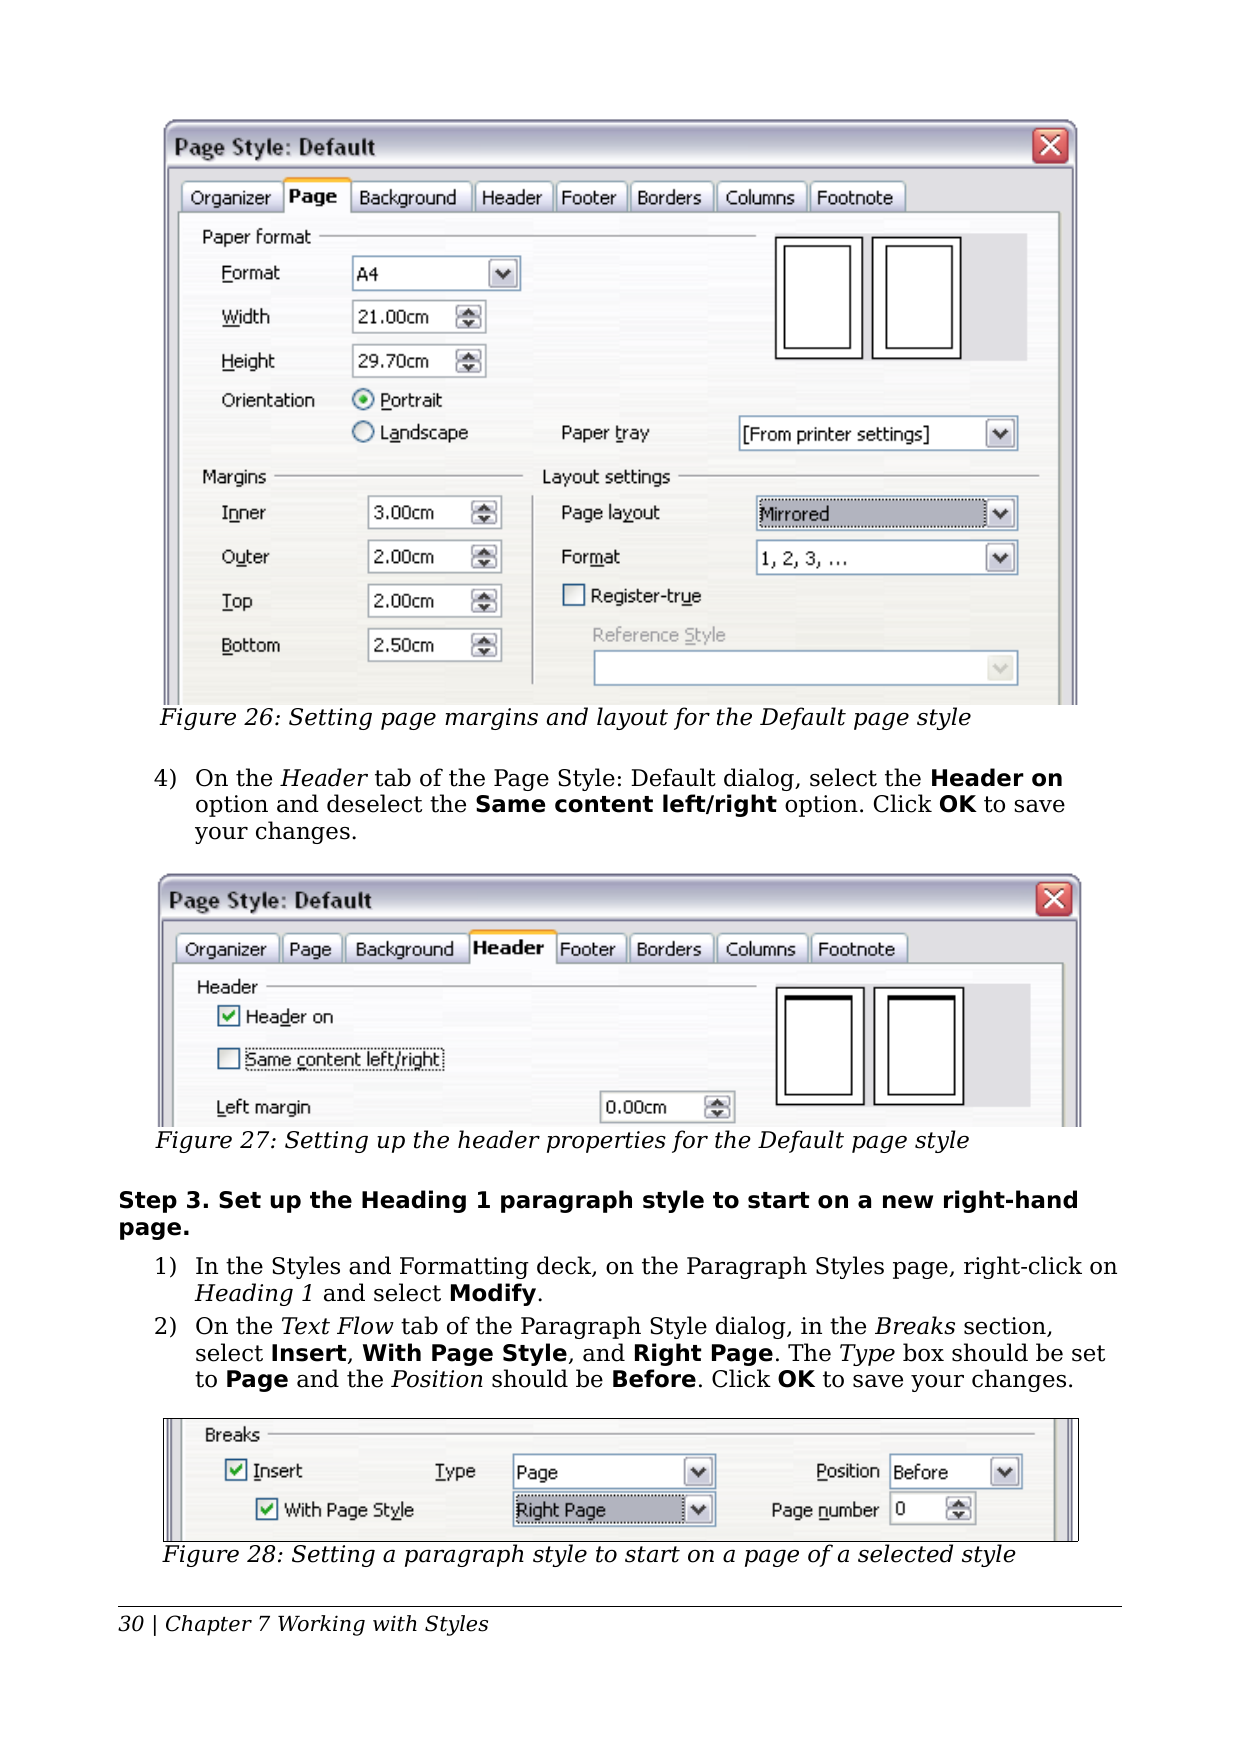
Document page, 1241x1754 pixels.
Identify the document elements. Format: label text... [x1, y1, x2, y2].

list On the Text Flow tab of the Paragraph Style dialog, in the Breaks section, select Insert, With Page Style, and Right Page. The Type box should be set to Page and the Position should be Before. Click OK to save your changes. [177, 1313, 1122, 1393]
list In the Styles and Formatting deck, on the Paragraph Styles page, right-click on Heading 1 and select Modify. [177, 1253, 1122, 1307]
text Step 3. Set up the Heading 1 paragraph style to start on a new right-hand page. [118, 1188, 1122, 1241]
list On the Header tab of the Page Style: Default dialog, select the Header on option and deselect the Same content left/right option. Click OK to save your changes. [177, 765, 1122, 845]
text Figure 28: Setting a paragraph style to start on a page of a selected style [163, 1542, 1078, 1568]
text Figure 27: Setting up the header properties for the Default page style [156, 1127, 1084, 1154]
picture [155, 870, 1085, 1127]
picture [164, 1419, 1078, 1541]
picture [159, 118, 1081, 705]
text Figure 26: Setting page margins and layout for the Default page style [160, 705, 1080, 731]
